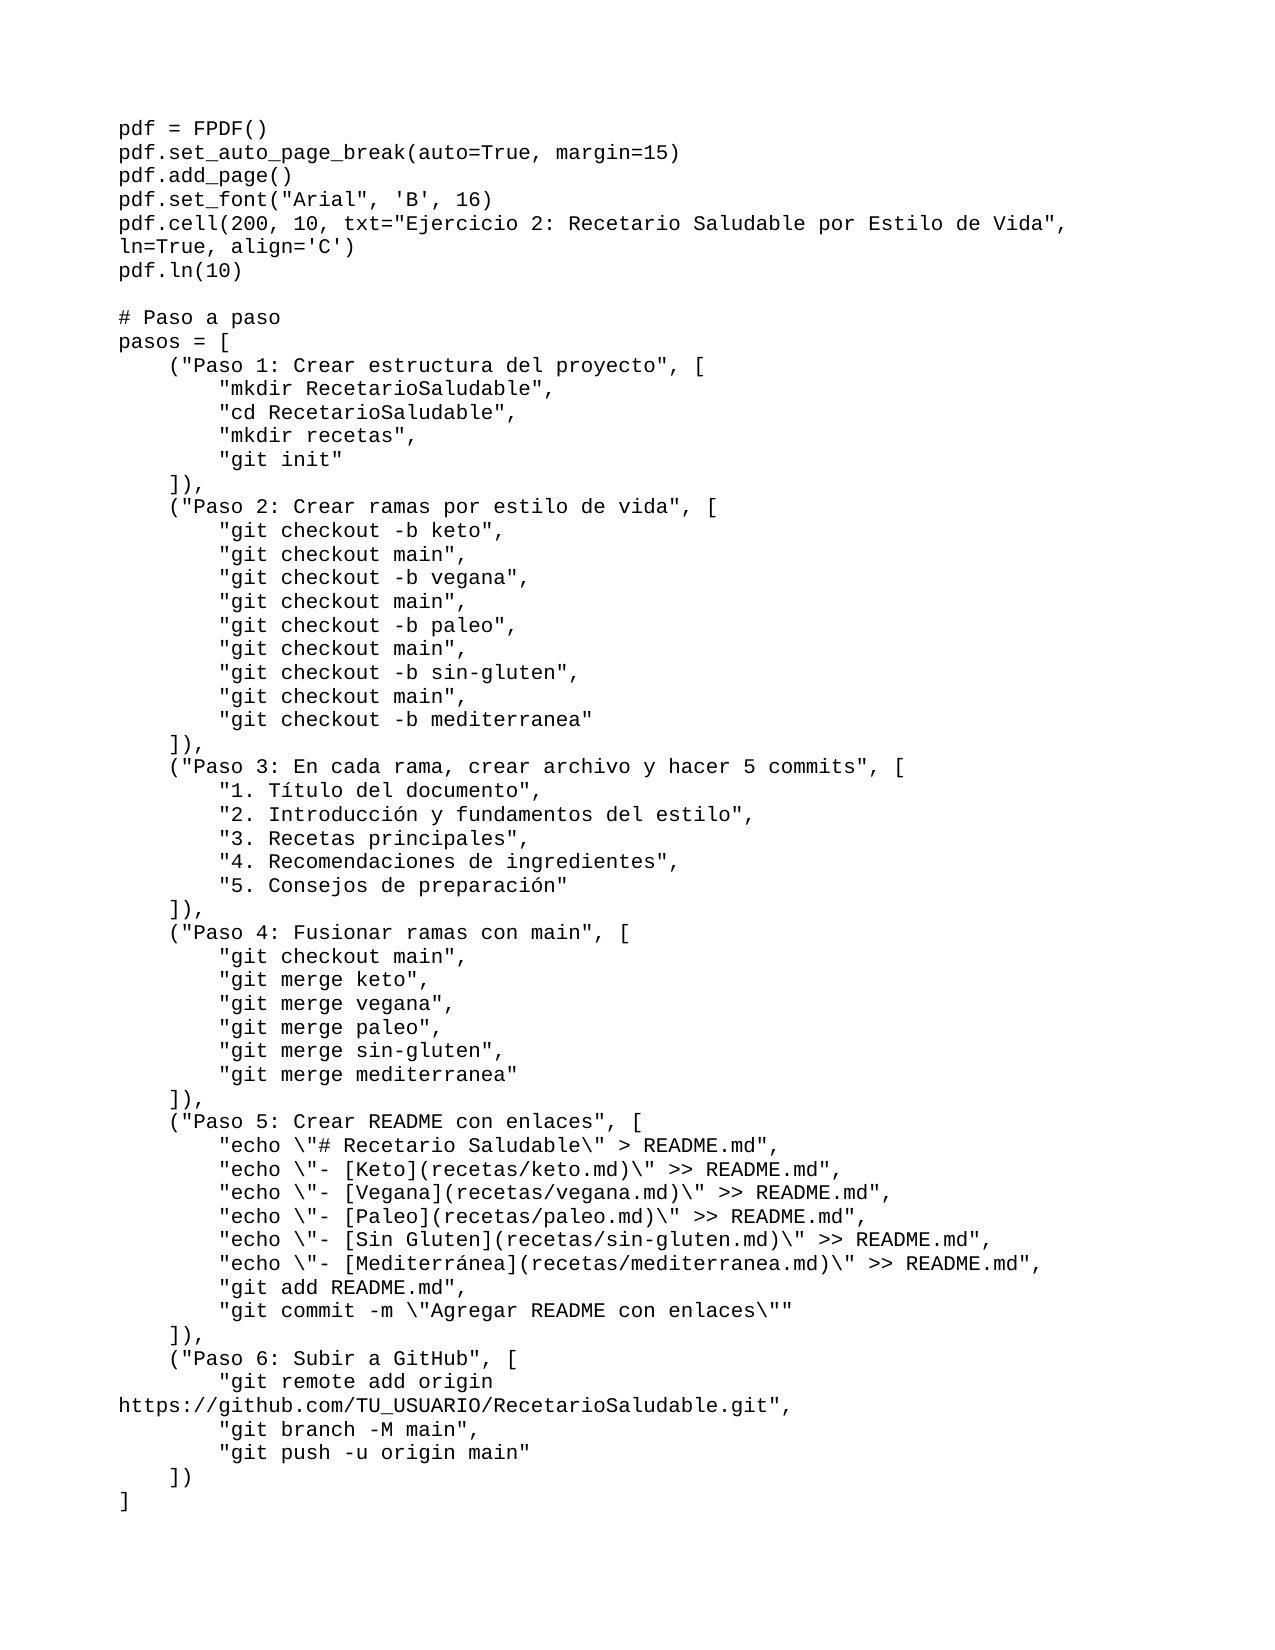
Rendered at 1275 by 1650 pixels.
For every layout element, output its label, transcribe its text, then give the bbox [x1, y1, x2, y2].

text # Paso a paso [118, 307, 1157, 331]
text ]), [118, 1324, 1157, 1348]
text "cd RecetarioSaludable", [118, 402, 1157, 426]
text ]), [118, 898, 1157, 922]
text "mkdir RecetarioSaludable", [118, 378, 1157, 402]
text pdf.add_page() [118, 165, 1157, 189]
text "git merge keto", [118, 969, 1157, 993]
text "git init" [118, 449, 1157, 473]
text ]), [118, 1088, 1157, 1111]
text ] [118, 1489, 1157, 1513]
text pdf = FPDF() [118, 118, 1157, 142]
text "echo \"- [Mediterránea](recetas/mediterranea.md)\" >> README.md", [118, 1253, 1157, 1277]
text "echo \"- [Sin Gluten](recetas/sin-gluten.md)\" >> README.md", [118, 1229, 1157, 1253]
text "git checkout -b keto", [118, 520, 1157, 544]
text ]), [118, 733, 1157, 757]
text "2. Introducción y fundamentos del estilo", [118, 804, 1157, 827]
text ]) [118, 1466, 1157, 1489]
text "git merge sin-gluten", [118, 1040, 1157, 1064]
text "echo \"# Recetario Saludable\" > README.md", [118, 1135, 1157, 1158]
text pdf.set_auto_page_break(auto=True, margin=15) [118, 142, 1157, 165]
text "git commit -m \"Agregar README con enlaces\"" [118, 1300, 1157, 1324]
text "4. Recomendaciones de ingredientes", [118, 851, 1157, 875]
text "git checkout -b paleo", [118, 615, 1157, 638]
text pdf.ln(10) [118, 260, 1157, 284]
text "mkdir recetas", [118, 426, 1157, 449]
text pdf.set_font("Arial", 'B', 16) [118, 189, 1157, 213]
text ("Paso 6: Subir a GitHub", [ [118, 1348, 1157, 1371]
text "git merge vegana", [118, 993, 1157, 1017]
text ("Paso 2: Crear ramas por estilo de vida", [ [118, 496, 1157, 520]
text "git checkout -b vegana", [118, 567, 1157, 591]
text "git push -u origin main" [118, 1442, 1157, 1466]
text "git checkout main", [118, 946, 1157, 969]
text "git checkout main", [118, 638, 1157, 662]
text "git merge paleo", [118, 1017, 1157, 1040]
text "git checkout main", [118, 686, 1157, 709]
text "echo \"- [Vegana](recetas/vegana.md)\" >> README.md", [118, 1182, 1157, 1206]
text "1. Título del documento", [118, 780, 1157, 804]
text pasos = [ [118, 331, 1157, 354]
text "git checkout -b sin-gluten", [118, 662, 1157, 686]
text "git checkout main", [118, 591, 1157, 615]
text "git add README.md", [118, 1277, 1157, 1300]
text "git checkout -b mediterranea" [118, 709, 1157, 733]
text "3. Recetas principales", [118, 827, 1157, 851]
text "5. Consejos de preparación" [118, 875, 1157, 898]
text ("Paso 1: Crear estructura del proyecto", [ [118, 354, 1157, 378]
text ]), [118, 473, 1157, 496]
text ("Paso 5: Crear README con enlaces", [ [118, 1111, 1157, 1135]
text pdf.cell(200, 10, txt="Ejercicio 2: Recetario Saludable por Estilo de Vida", ln=True, align='C') [118, 213, 1157, 260]
text "git branch -M main", [118, 1419, 1157, 1442]
text "git remote add origin https://github.com/TU_USUARIO/RecetarioSaludable.git", [118, 1371, 1157, 1419]
text ("Paso 3: En cada rama, crear archivo y hacer 5 commits", [ [118, 757, 1157, 780]
text ("Paso 4: Fusionar ramas con main", [ [118, 922, 1157, 946]
text "git merge mediterranea" [118, 1064, 1157, 1088]
text "echo \"- [Paleo](recetas/paleo.md)\" >> README.md", [118, 1206, 1157, 1229]
text "echo \"- [Keto](recetas/keto.md)\" >> README.md", [118, 1158, 1157, 1182]
text "git checkout main", [118, 544, 1157, 567]
